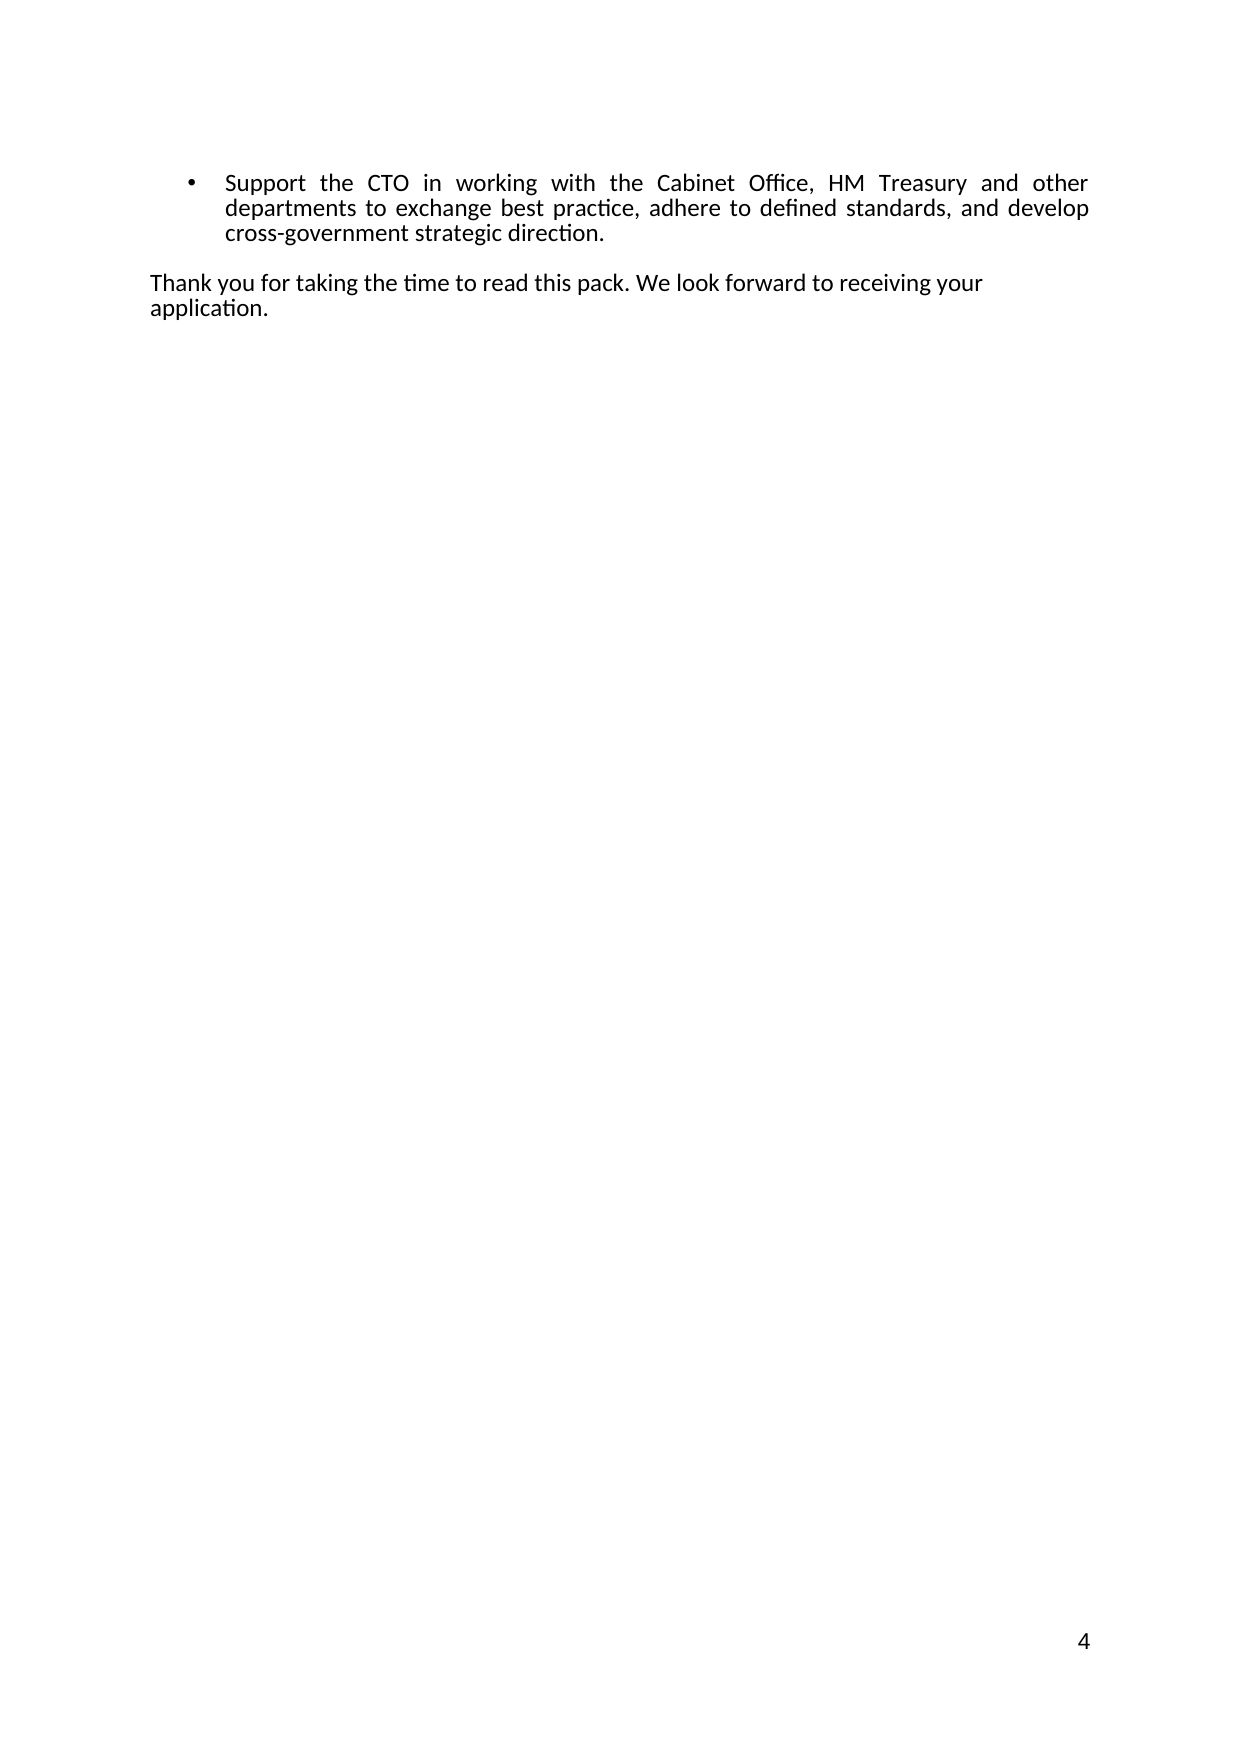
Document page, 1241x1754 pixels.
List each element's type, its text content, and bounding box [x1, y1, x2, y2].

text Thank you for taking the time to read this pack. We look forward to receiving your application. [150, 273, 1090, 323]
list Support the CTO in working with the Cabinet Office, HM Treasury and other departments to exchange best practice, adhere to defined standards, and develop cross-government strategic direction. [187, 173, 1090, 248]
